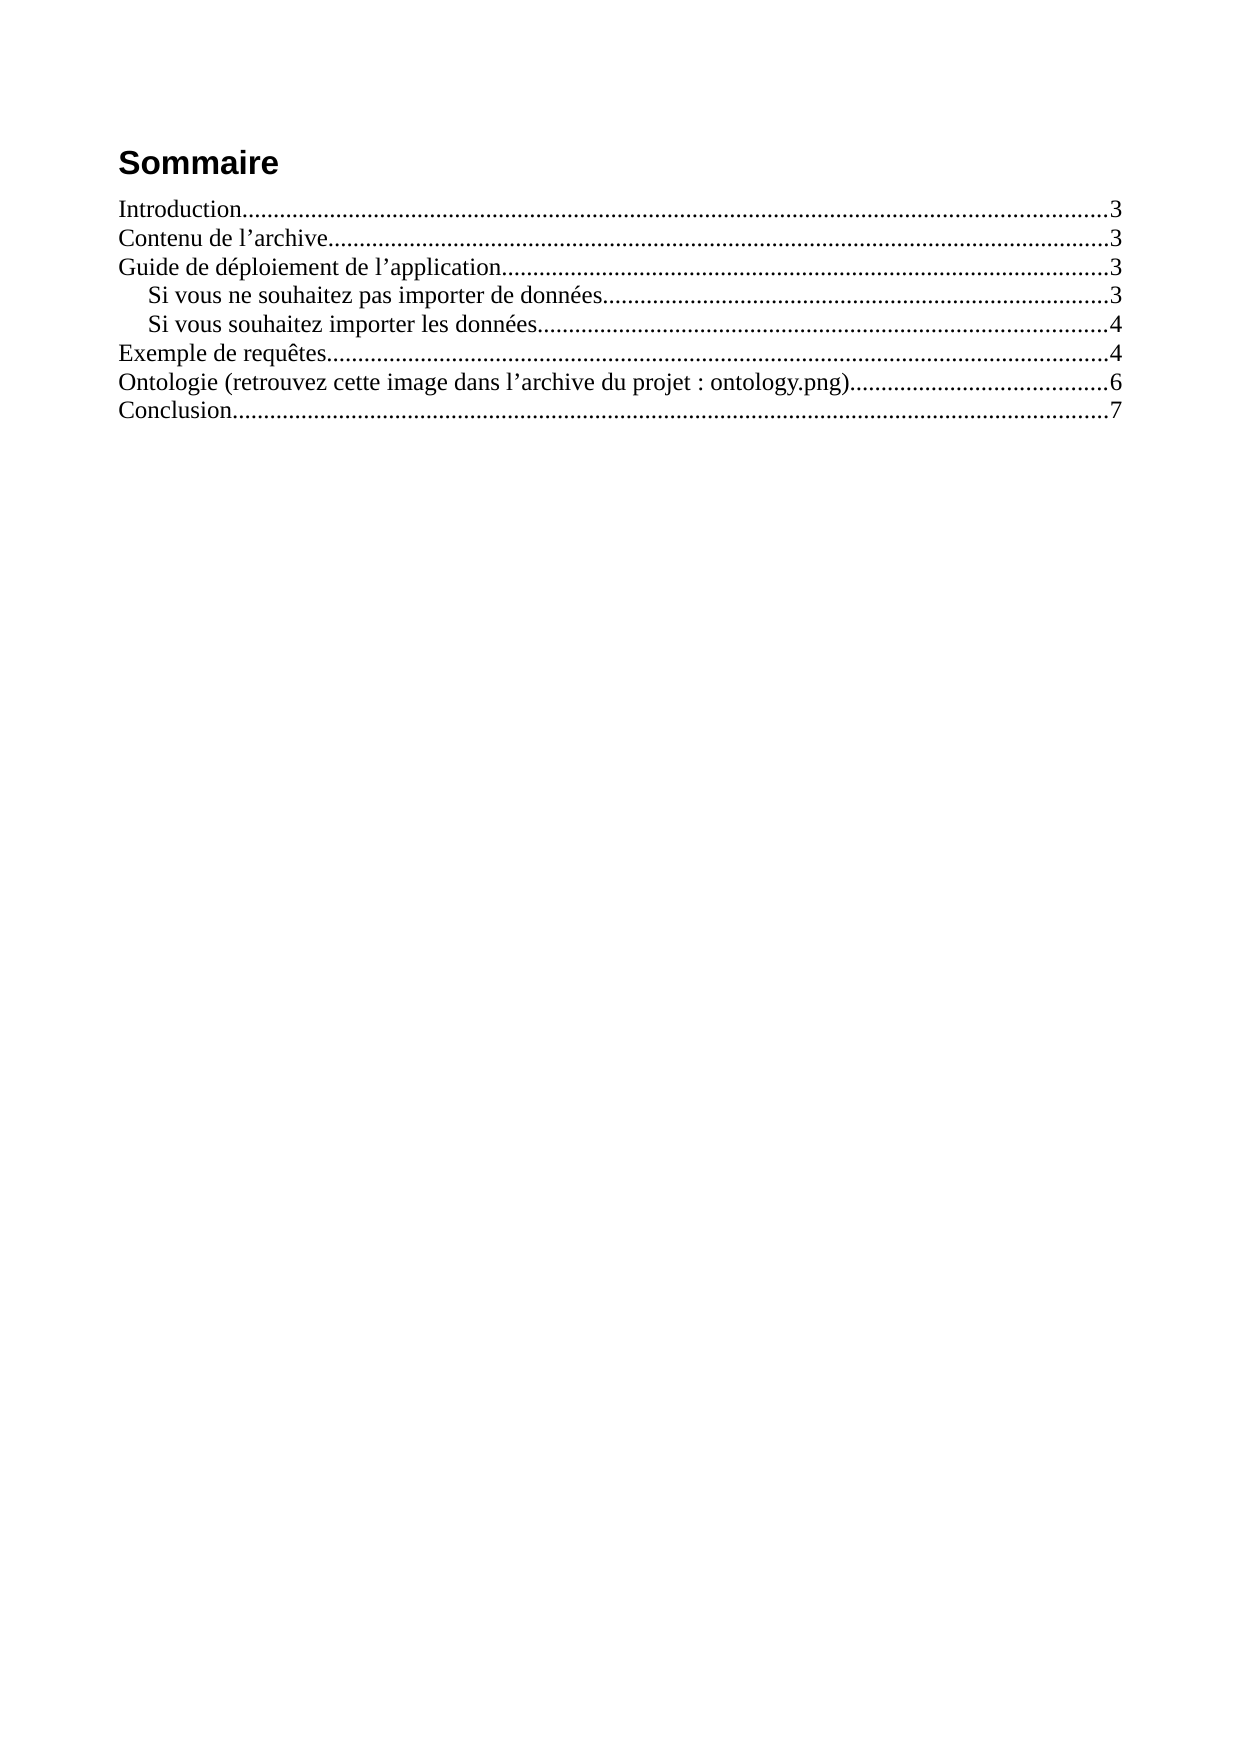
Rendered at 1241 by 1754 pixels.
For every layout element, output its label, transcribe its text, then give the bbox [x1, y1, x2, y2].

subtitle Sommaire [118, 143, 1122, 182]
text Contenu de l’archive 3 [118, 223, 1122, 252]
text Introduction 3 [118, 194, 1122, 223]
text Conclusion 7 [118, 395, 1122, 424]
text Si vous ne souhaitez pas importer de données 3 [148, 280, 1122, 309]
text Si vous souhaitez importer les données 4 [148, 309, 1122, 338]
text Exemple de requêtes 4 [118, 338, 1122, 367]
text Ontologie (retrouvez cette image dans l’archive du projet : ontology.png) 6 [118, 367, 1122, 395]
text Guide de déploiement de l’application 3 [118, 252, 1122, 280]
